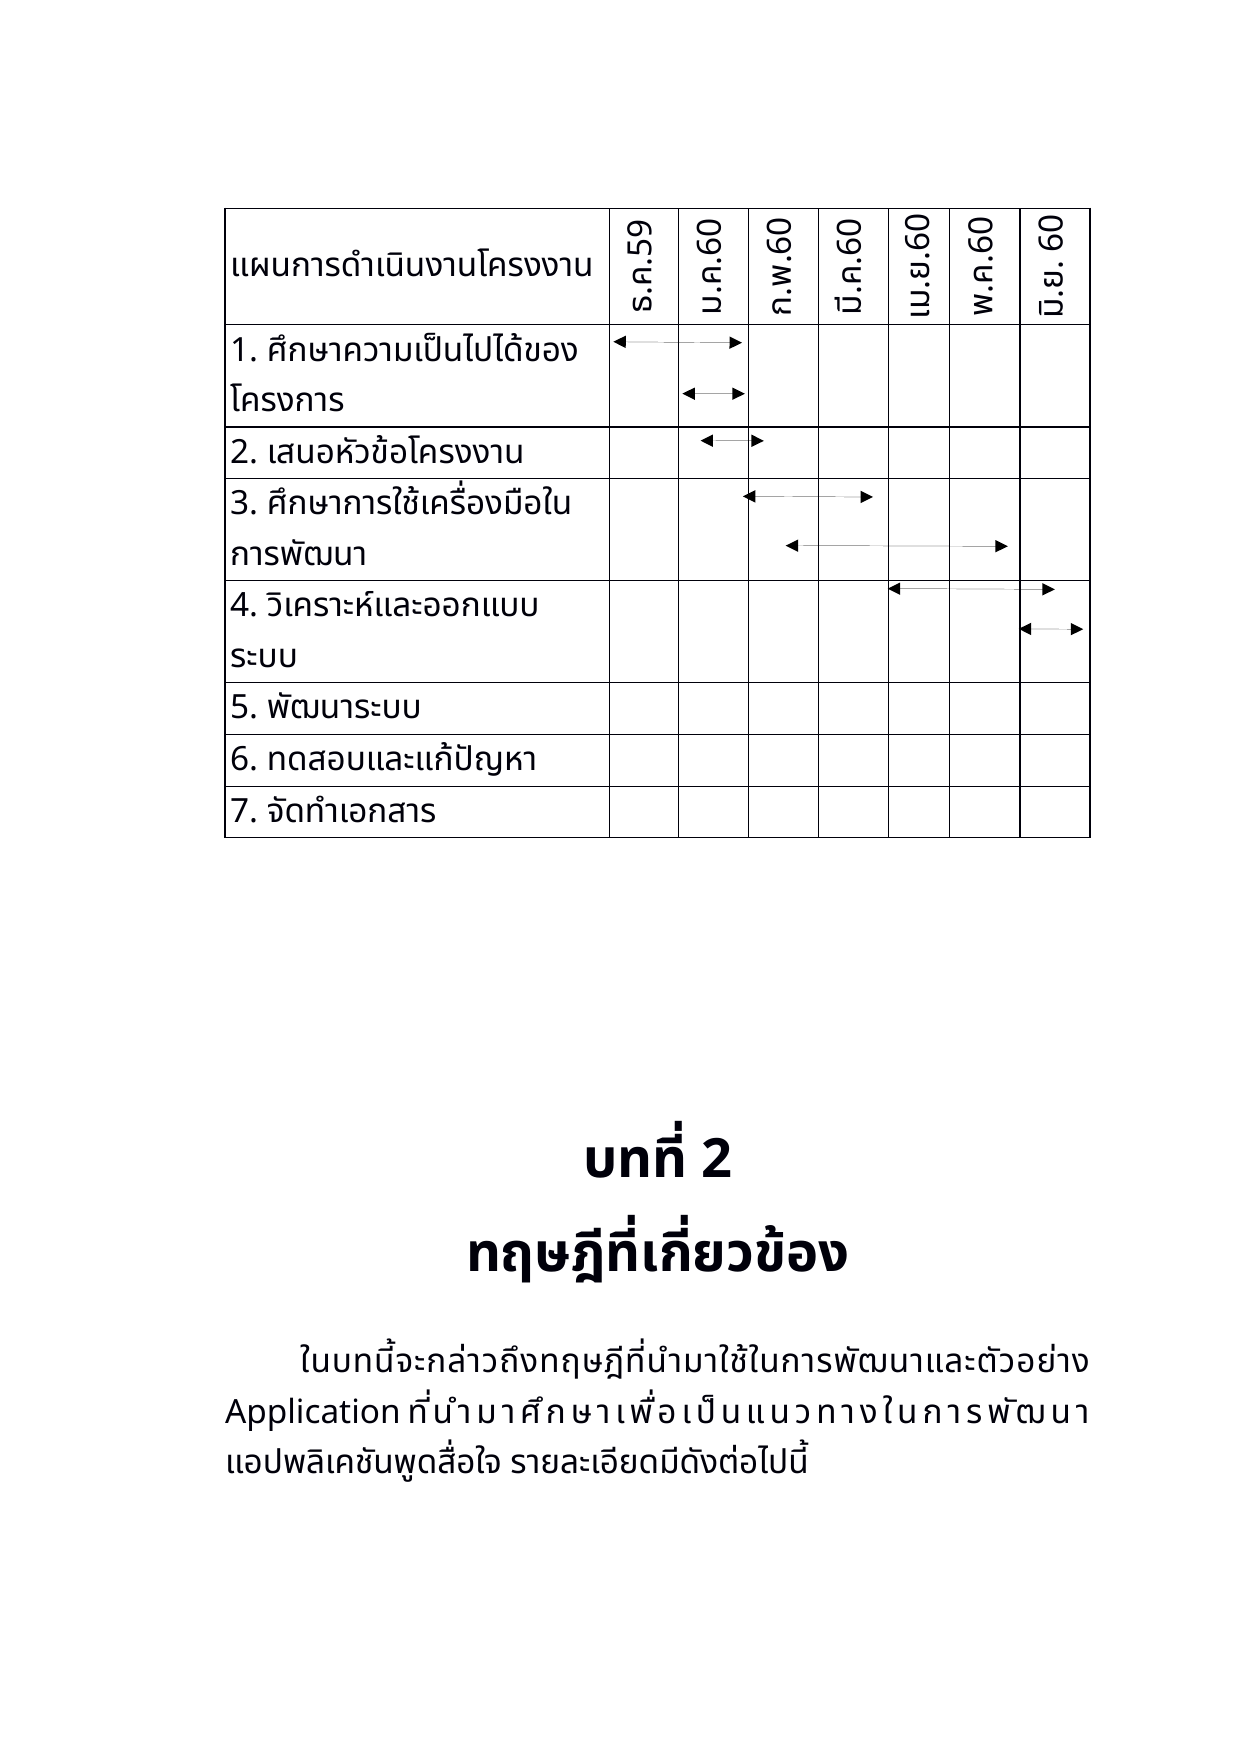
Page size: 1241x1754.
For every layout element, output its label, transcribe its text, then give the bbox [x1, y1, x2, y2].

table_cell [679, 787, 748, 837]
table_cell 3. ศึกษาการใช้เครื่องมือในการพัฒนา [226, 479, 609, 580]
table_cell [950, 479, 1019, 580]
table_cell 7. จัดทำเอกสาร [226, 787, 609, 837]
table_cell [679, 581, 748, 682]
table_cell [749, 787, 818, 837]
table_cell [610, 683, 678, 734]
table_cell [1021, 428, 1089, 478]
subtitle ทฤษฎีที่เกี่ยวข้อง [225, 1119, 1090, 1296]
table_cell [950, 589, 1019, 682]
table_cell [819, 428, 888, 478]
table_cell 5. พัฒนาระบบ [226, 683, 609, 734]
table_cell [1021, 683, 1089, 734]
table_cell [610, 325, 678, 426]
table_cell [819, 325, 888, 426]
table_cell [679, 428, 748, 478]
table_cell [889, 735, 949, 786]
table_header ม.ค.60 [679, 209, 748, 324]
table_cell 4. วิเคราะห์และออกแบบระบบ [226, 581, 609, 682]
table_cell [1021, 581, 1089, 682]
table_cell [1021, 325, 1089, 426]
table_cell [610, 735, 678, 786]
table_cell [610, 428, 678, 478]
table_cell [749, 479, 818, 496]
table_cell [679, 479, 748, 580]
table_cell [950, 683, 1019, 734]
table_cell [1021, 787, 1089, 837]
table_cell [749, 581, 818, 682]
table_cell [889, 589, 949, 682]
table_cell [889, 581, 949, 588]
table_cell [819, 735, 888, 786]
table_cell [889, 787, 949, 837]
table_cell [1021, 735, 1089, 786]
table_cell [610, 581, 678, 682]
table_header แผนการดำเนินงานโครงงาน [226, 209, 609, 324]
table_cell [950, 428, 1019, 478]
table_cell [749, 428, 818, 478]
table_cell [819, 683, 888, 734]
text ในบทนี้จะกล่าวถึงทฤษฎีที่นำมาใช้ในการพัฒนาและตัวอย่าง Applicationที่นำมาศึกษาเพื่อเป็นแนวทางในการพัฒนาแอปพลิเคชันพูดสื่อใจ รายละเอียดมีดังต่อไปนี้ [225, 1337, 1090, 1489]
table_cell [610, 479, 678, 580]
table_cell 1. ศึกษาความเป็นไปได้ของโครงการ [226, 325, 609, 426]
table_header พ.ค.60 [950, 209, 1019, 324]
table_cell [819, 479, 888, 545]
table_cell [950, 787, 1019, 837]
table_cell [749, 325, 818, 426]
table_cell [889, 428, 949, 478]
table_cell [749, 683, 818, 734]
table_cell [950, 581, 1019, 589]
table_cell [749, 497, 818, 580]
table_cell [819, 546, 888, 580]
table_cell [1021, 479, 1089, 580]
table_cell 2. เสนอหัวข้อโครงงาน [226, 428, 609, 478]
table_cell [610, 787, 678, 837]
table_cell [950, 735, 1019, 786]
table_cell [889, 683, 949, 734]
table_cell [679, 325, 748, 426]
table_cell [889, 547, 949, 580]
table_cell [889, 325, 949, 426]
table_cell [679, 735, 748, 786]
table_cell [749, 735, 818, 786]
table_cell [889, 479, 949, 545]
table_cell 6. ทดสอบและแก้ปัญหา [226, 735, 609, 786]
table_header มิ.ย. 60 [1021, 209, 1089, 324]
table_header ธ.ค.59 [610, 209, 678, 324]
table_cell [679, 683, 748, 734]
table_header มี.ค.60 [819, 209, 888, 324]
table_cell [819, 787, 888, 837]
table_header เม.ย.60 [889, 209, 949, 324]
table_header ก.พ.60 [749, 209, 818, 324]
table_cell [950, 325, 1019, 426]
table_cell [819, 581, 888, 682]
